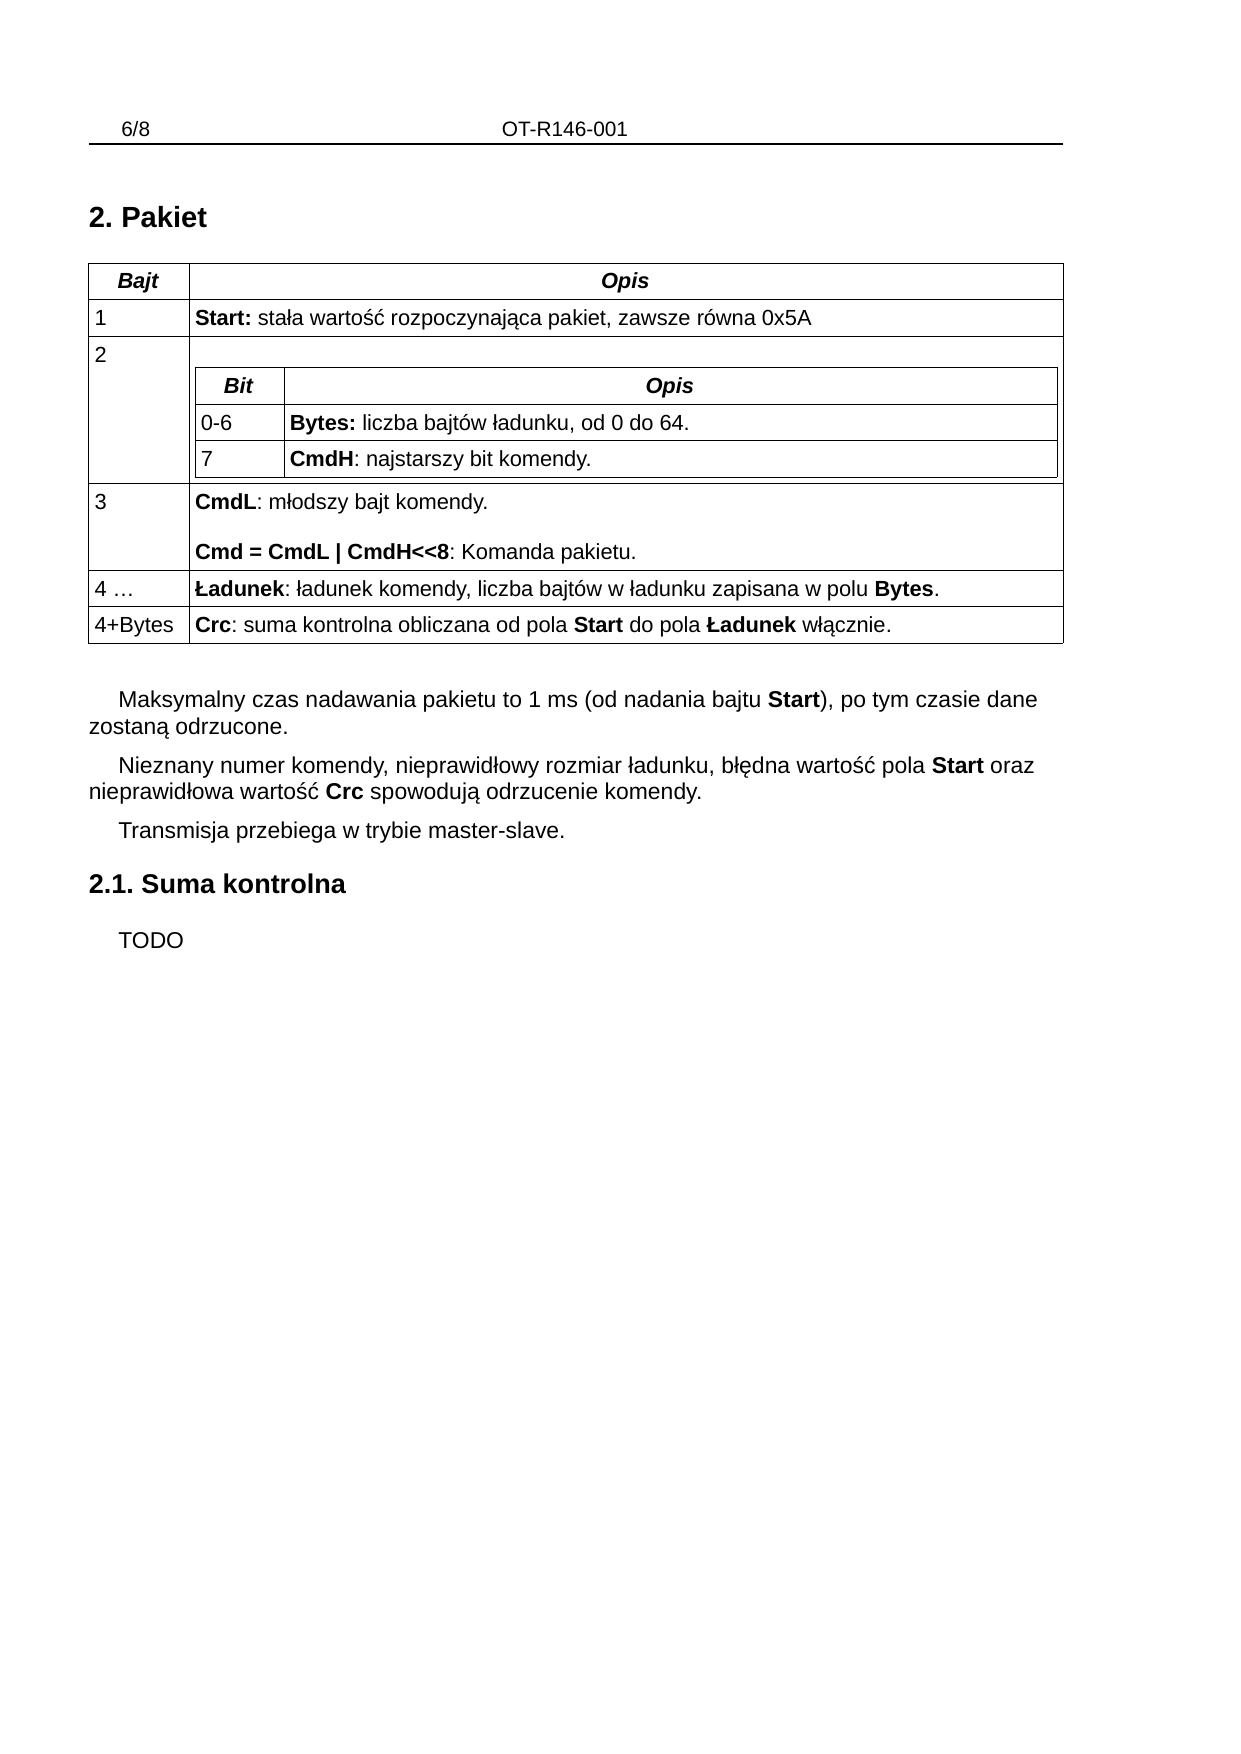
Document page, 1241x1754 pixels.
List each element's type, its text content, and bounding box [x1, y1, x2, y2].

table_cell Ładunek: ładunek komendy, liczba bajtów w ładunku zapisana w polu Bytes. [190, 571, 1063, 606]
table_header Bajt [89, 264, 189, 299]
text Maksymalny czas nadawania pakietu to 1 ms (od nadania bajtu Start), po tym czasie dane zostaną odrzucone. [88, 686, 1063, 739]
table_cell 7 [196, 441, 284, 477]
table_cell CmdH: najstarszy bit komendy. [285, 441, 1057, 477]
text Nieznany numer komendy, nieprawidłowy rozmiar ładunku, błędna wartość pola Start oraz nieprawidłowa wartość Crc spowodują odrzucenie komendy. [88, 752, 1063, 804]
subtitle Suma kontrolna [88, 868, 1063, 899]
table_cell 4+Bytes [89, 607, 189, 643]
table_cell 1 [89, 300, 189, 336]
table_cell 0-6 [196, 405, 284, 440]
table_header Opis [285, 368, 1057, 404]
table_cell [190, 337, 1063, 483]
table_header Opis [190, 264, 1063, 299]
table_cell 2 [89, 337, 189, 483]
text TODO [88, 927, 1063, 954]
table_cell 3 [89, 484, 189, 570]
table_header Bit [196, 368, 284, 404]
table_cell CmdL: młodszy bajt komendy. Cmd = CmdL | CmdH<<8: Komanda pakietu. [190, 484, 1063, 570]
table_cell Crc: suma kontrolna obliczana od pola Start do pola Ładunek włącznie. [190, 607, 1063, 643]
text Transmisja przebiega w trybie master-slave. [88, 817, 1063, 843]
table_cell 4 … [89, 571, 189, 606]
subtitle Pakiet [88, 200, 1063, 233]
table_cell Bytes: liczba bajtów ładunku, od 0 do 64. [285, 405, 1057, 440]
table_cell Start: stała wartość rozpoczynająca pakiet, zawsze równa 0x5A [190, 300, 1063, 336]
